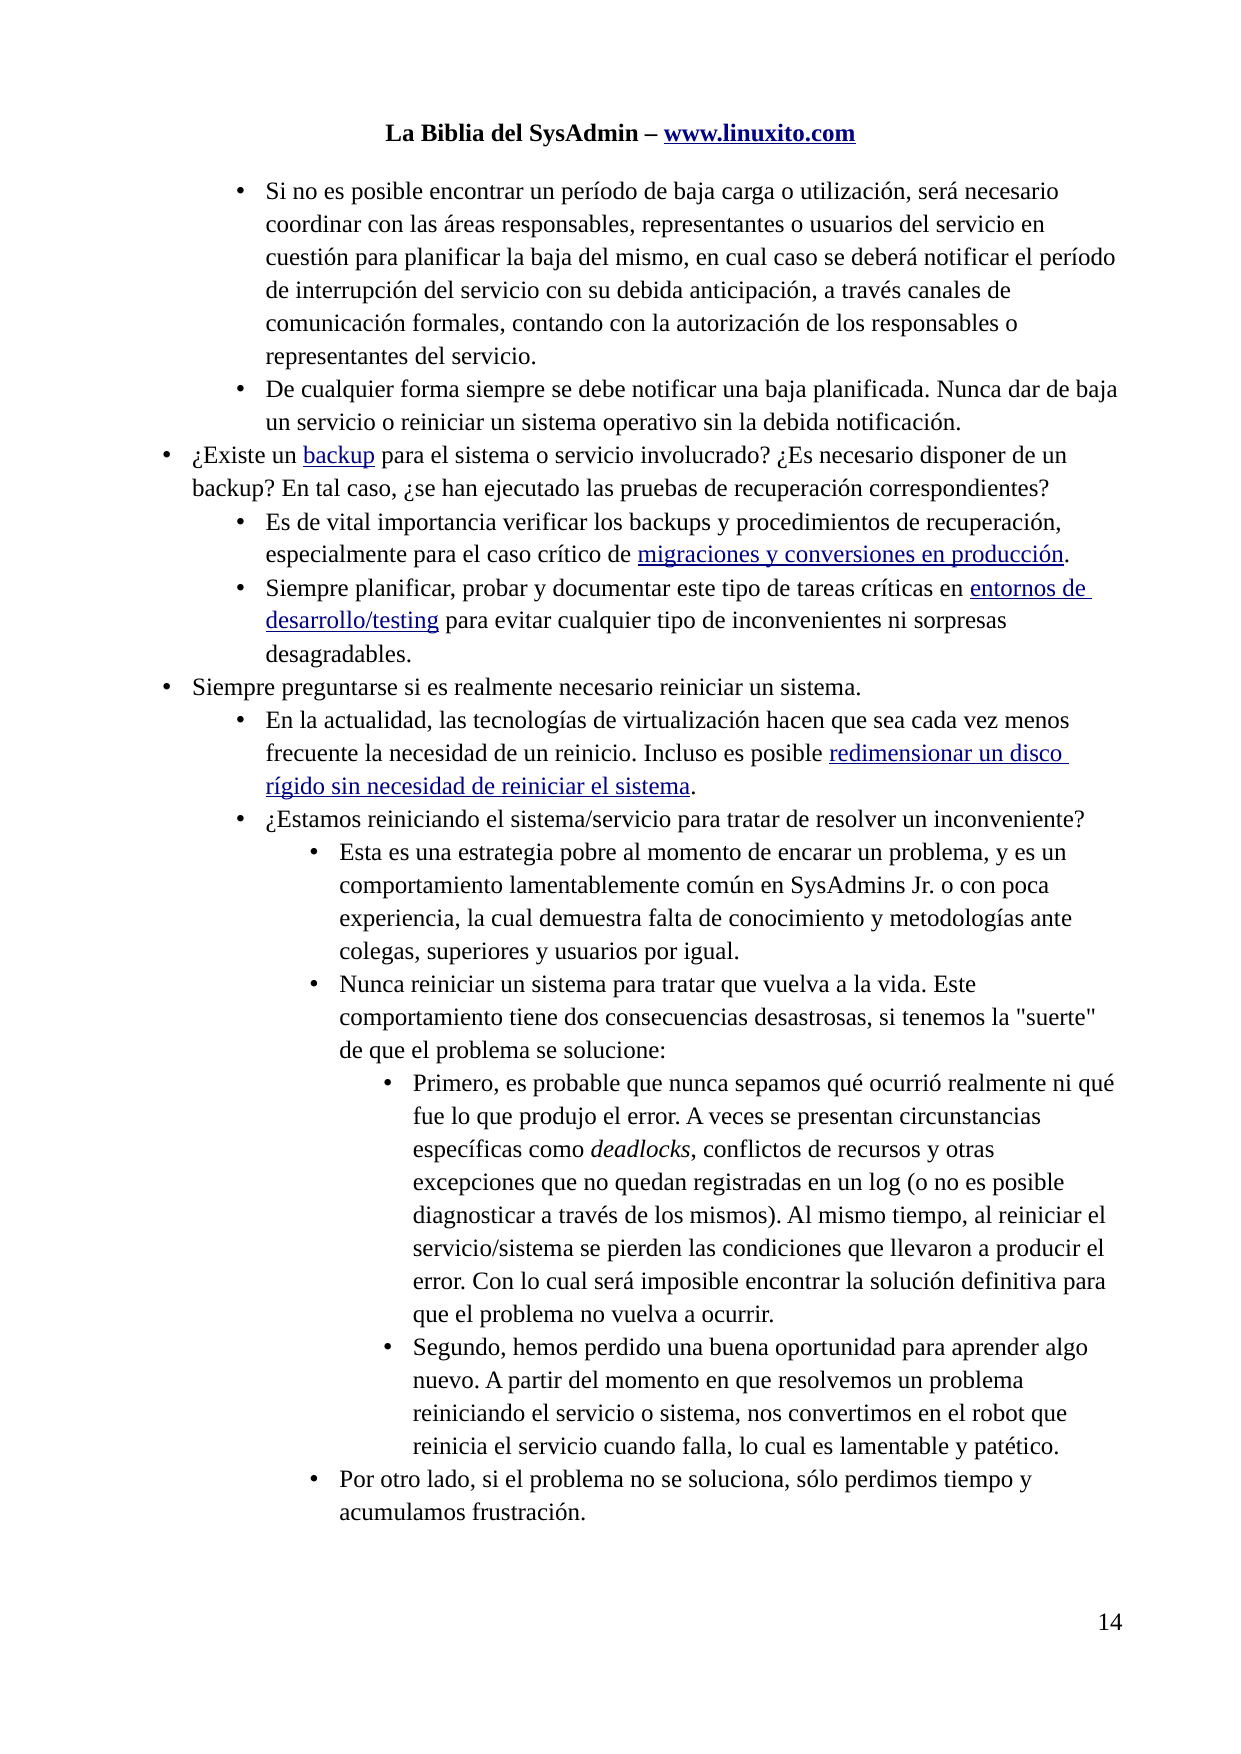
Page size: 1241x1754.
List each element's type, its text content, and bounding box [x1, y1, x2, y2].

list Es de vital importancia verificar los backups y procedimientos de recuperación, especialmente para el caso crítico de migraciones y conversiones en producción. [236, 507, 1122, 568]
list Por otro lado, si el problema no se soluciona, sólo perdimos tiempo y acumulamos frustración. [309, 1464, 1122, 1526]
list Esta es una estrategia pobre al momento de encarar un problema, y es un comportamiento lamentablemente común en SysAdmins Jr. o con poca experiencia, la cual demuestra falta de conocimiento y metodologías ante colegas, superiores y usuarios por igual. [309, 837, 1122, 964]
list ¿Existe un backup para el sistema o servicio involucrado? ¿Es necesario disponer de un backup? En tal caso, ¿se han ejecutado las pruebas de recuperación correspondientes? [162, 441, 1122, 502]
list En la actualidad, las tecnologías de virtualización hacen que sea cada vez menos frecuente la necesidad de un reinicio. Incluso es posible redimensionar un disco rígido sin necesidad de reiniciar el sistema. [236, 705, 1122, 799]
list Si no es posible encontrar un período de baja carga o utilización, será necesario coordinar con las áreas responsables, representantes o usuarios del servicio en cuestión para planificar la baja del mismo, en cual caso se deberá notificar el período de interrupción del servicio con su debida anticipación, a través canales de comunicación formales, contando con la autorización de los responsables o representantes del servicio. [236, 176, 1122, 370]
list ¿Estamos reiniciando el sistema/servicio para tratar de resolver un inconveniente? [236, 804, 1122, 832]
list Primero, es probable que nunca sepamos qué ocurrió realmente ni qué fue lo que produjo el error. A veces se presentan circunstancias específicas como deadlocks, conflictos de recursos y otras excepciones que no quedan registradas en un log (o no es posible diagnosticar a través de los mismos). Al mismo tiempo, al reiniciar el servicio/sistema se pierden las condiciones que llevaron a producir el error. Con lo cual será imposible encontrar la solución definitiva para que el problema no vuelva a ocurrir. [383, 1068, 1122, 1328]
list Siempre planificar, probar y documentar este tipo de tareas críticas en entornos de desarrollo/testing para evitar cualquier tipo de inconvenientes ni sorpresas desagradables. [236, 573, 1122, 667]
list De cualquier forma siempre se debe notificar una baja planificada. Nunca dar de baja un servicio o reiniciar un sistema operativo sin la debida notificación. [236, 374, 1122, 436]
list Nunca reiniciar un sistema para tratar que vuelva a la vida. Este comportamiento tiene dos consecuencias desastrosas, si tenemos la "suerte" de que el problema se solucione: [309, 969, 1122, 1064]
list Siempre preguntarse si es realmente necesario reiniciar un sistema. [162, 672, 1122, 700]
list Segundo, hemos perdido una buena oportunidad para aprender algo nuevo. A partir del momento en que resolvemos un problema reiniciando el servicio o sistema, nos convertimos en el robot que reinicia el servicio cuando falla, lo cual es lamentable y patético. [383, 1332, 1122, 1460]
